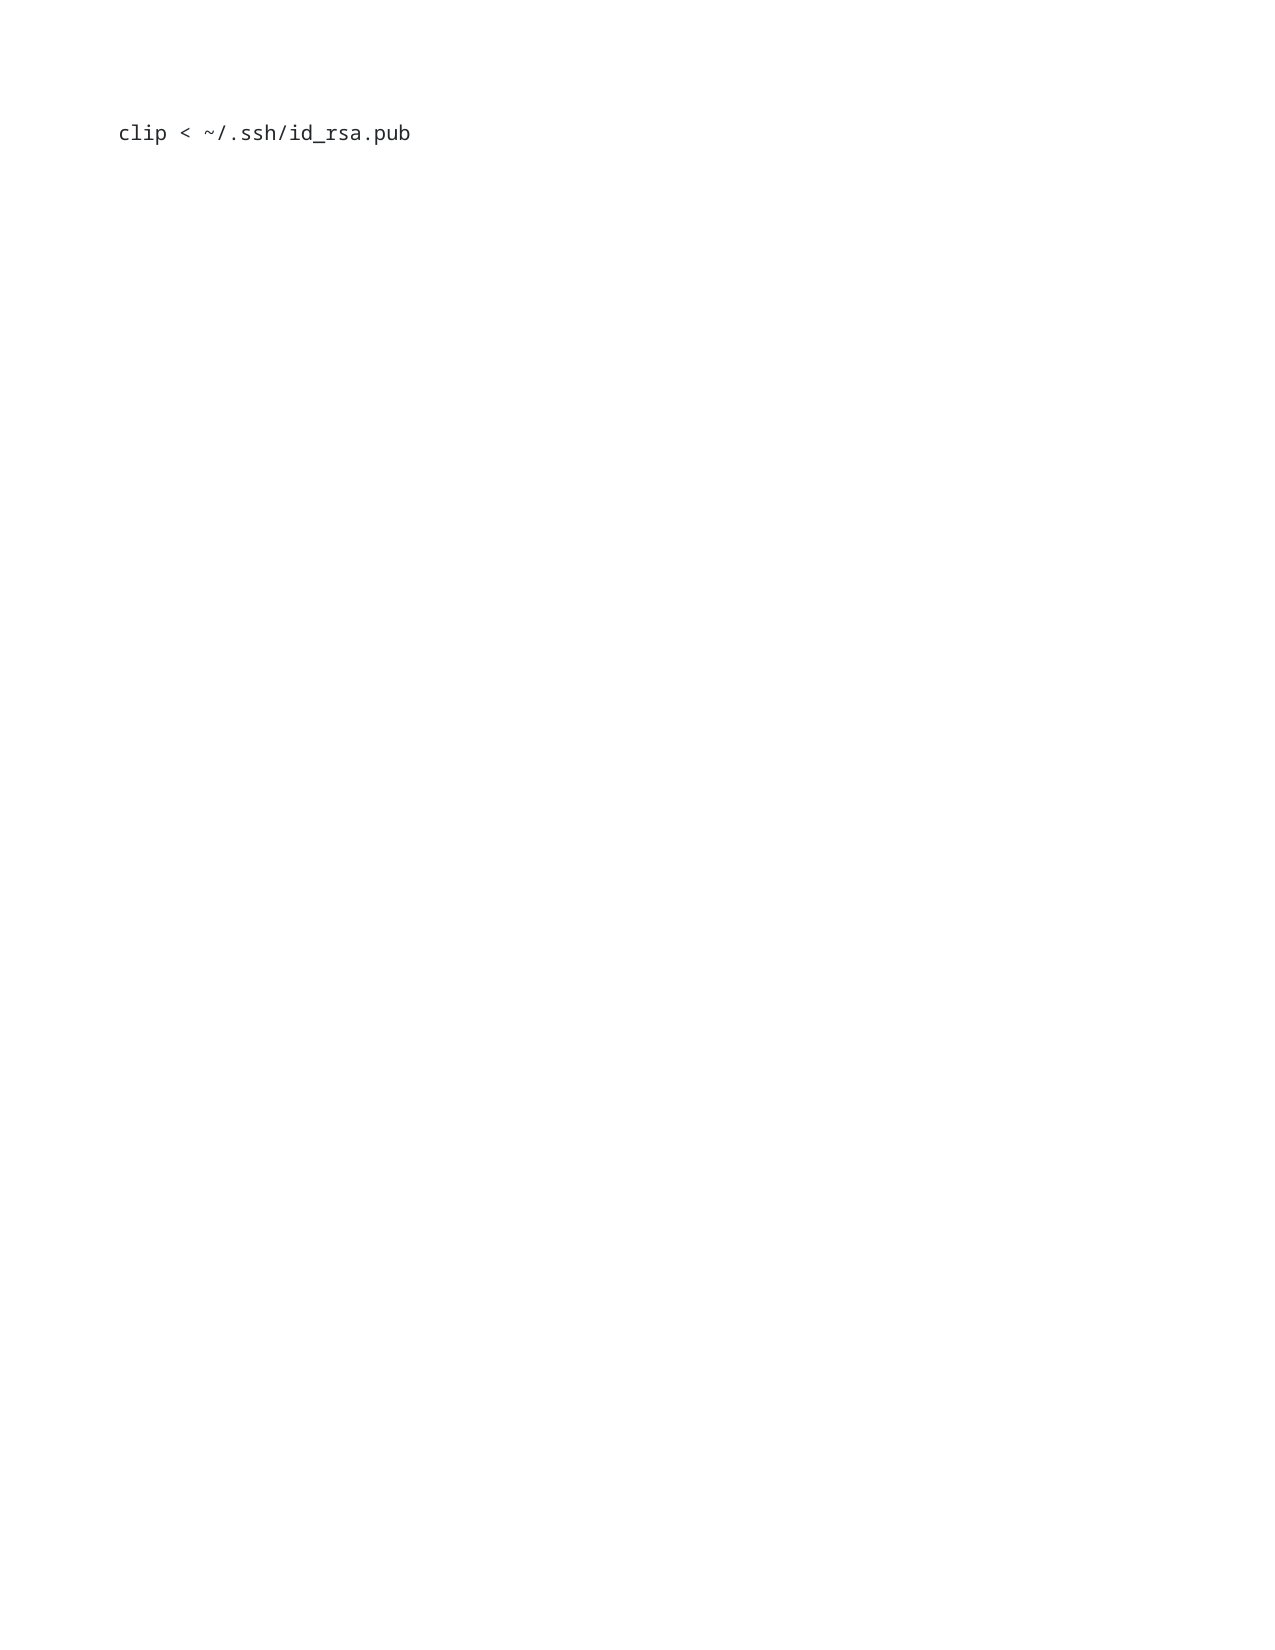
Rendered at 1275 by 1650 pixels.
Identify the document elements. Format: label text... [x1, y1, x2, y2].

text clip < ~/.ssh/id_rsa.pub [118, 118, 1157, 146]
